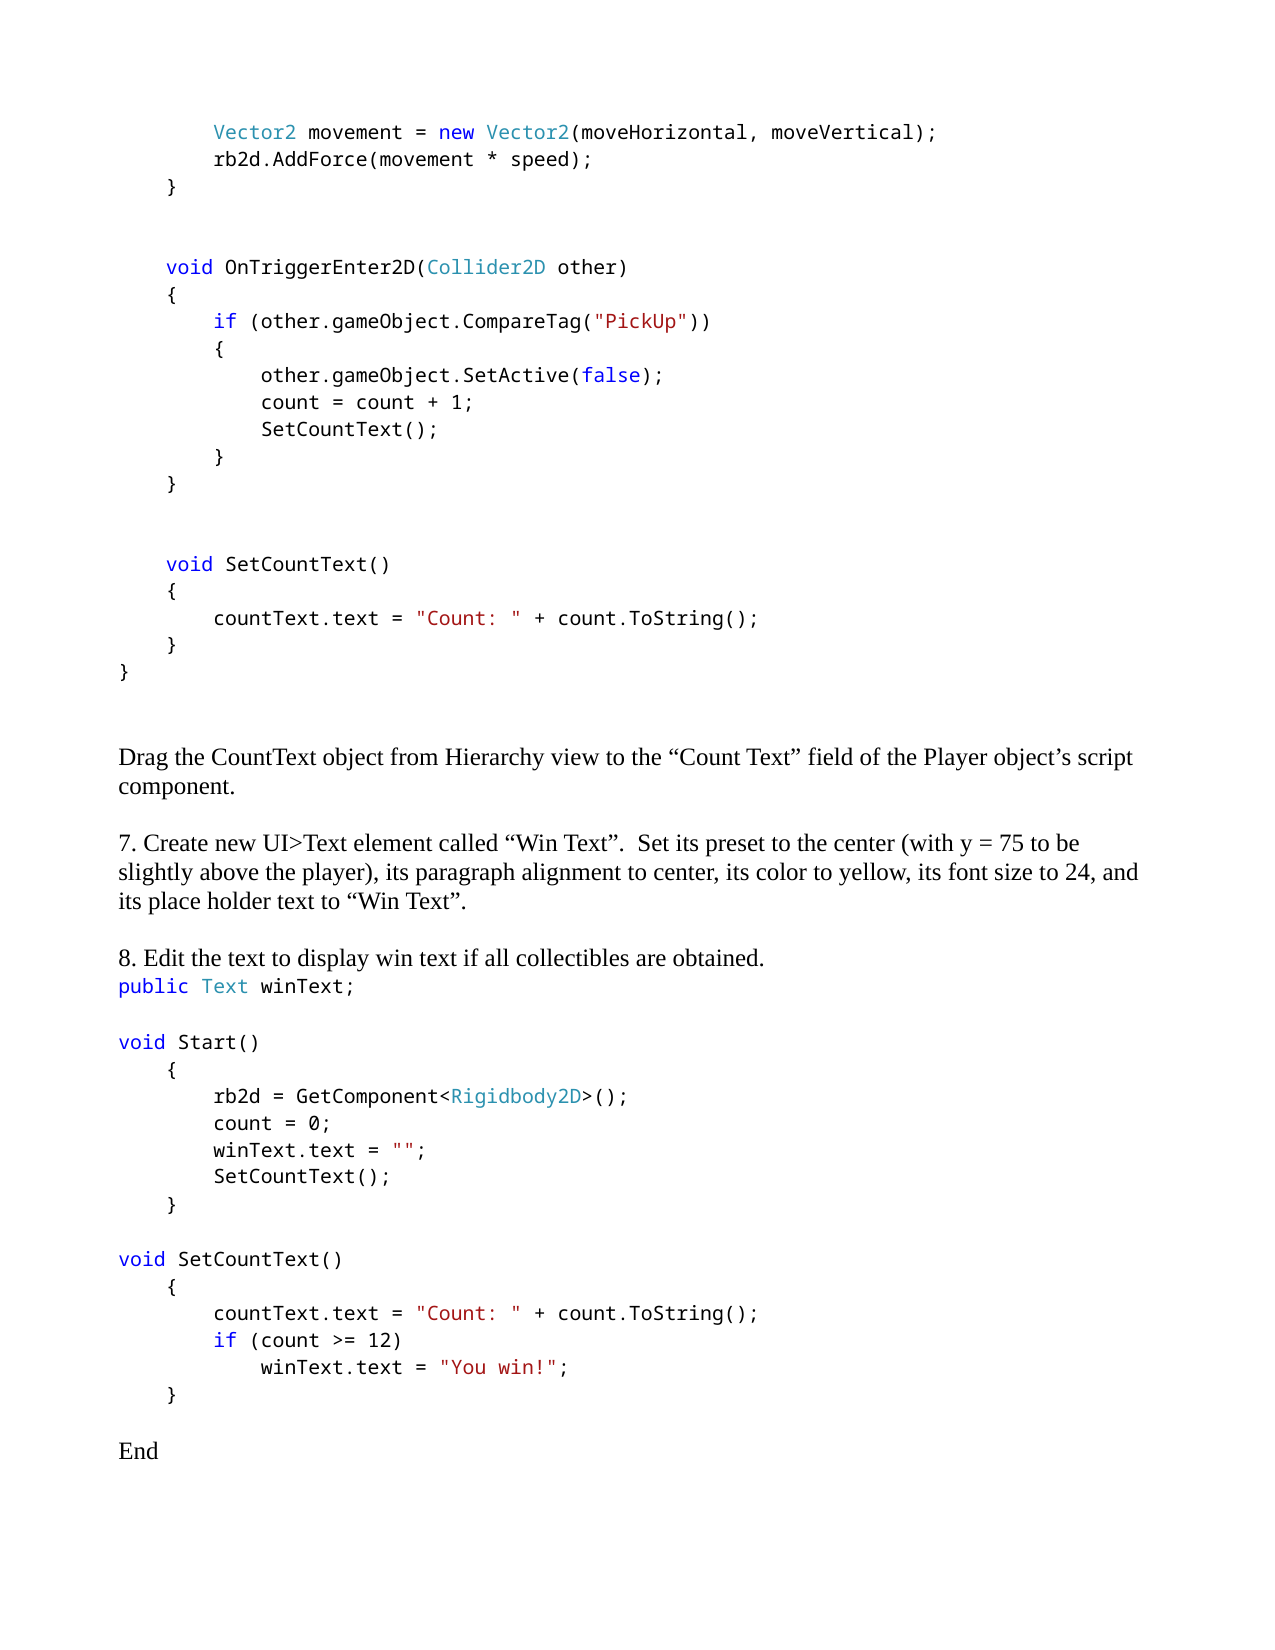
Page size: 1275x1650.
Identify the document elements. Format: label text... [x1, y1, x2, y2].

text SetCountText(); [118, 1163, 1157, 1190]
text } [118, 1190, 1157, 1217]
text { [118, 1272, 1157, 1299]
text { [118, 577, 1157, 604]
text void OnTriggerEnter2D(Collider2D other) [118, 253, 1157, 280]
text 8. Edit the text to display win text if all collectibles are obtained. [118, 943, 1157, 972]
text Drag the CountText object from Hierarchy view to the “Count Text” field of the Player object’s script component. [118, 742, 1157, 800]
text 7. Create new UI>Text element called “Win Text”. Set its preset to the center (with y = 75 to be slightly above the player), its paragraph alignment to center, its color to yellow, its font size to 24, and its place holder text to “Win Text”. [118, 828, 1157, 915]
text { [118, 334, 1157, 361]
text winText.text = "You win!"; [118, 1353, 1157, 1380]
text rb2d.AddForce(movement * speed); [118, 145, 1157, 172]
text count = count + 1; [118, 388, 1157, 415]
text winText.text = ""; [118, 1136, 1157, 1163]
text SetCountText(); [118, 415, 1157, 442]
text } [118, 658, 1157, 685]
text if (count >= 12) [118, 1326, 1157, 1353]
text { [118, 1055, 1157, 1082]
text } [118, 172, 1157, 199]
text } [118, 442, 1157, 469]
text if (other.gameObject.CompareTag("PickUp")) [118, 307, 1157, 334]
text countText.text = "Count: " + count.ToString(); [118, 604, 1157, 631]
text } [118, 631, 1157, 658]
text void SetCountText() [118, 550, 1157, 577]
text } [118, 1380, 1157, 1407]
text End [118, 1436, 1157, 1465]
text void Start() [118, 1028, 1157, 1055]
text count = 0; [118, 1109, 1157, 1136]
text { [118, 280, 1157, 307]
text public Text winText; [118, 972, 1157, 999]
text countText.text = "Count: " + count.ToString(); [118, 1299, 1157, 1326]
text rb2d = GetComponent<Rigidbody2D>(); [118, 1082, 1157, 1109]
text } [118, 469, 1157, 496]
text Vector2 movement = new Vector2(moveHorizontal, moveVertical); [118, 118, 1157, 145]
text other.gameObject.SetActive(false); [118, 361, 1157, 388]
text void SetCountText() [118, 1246, 1157, 1272]
